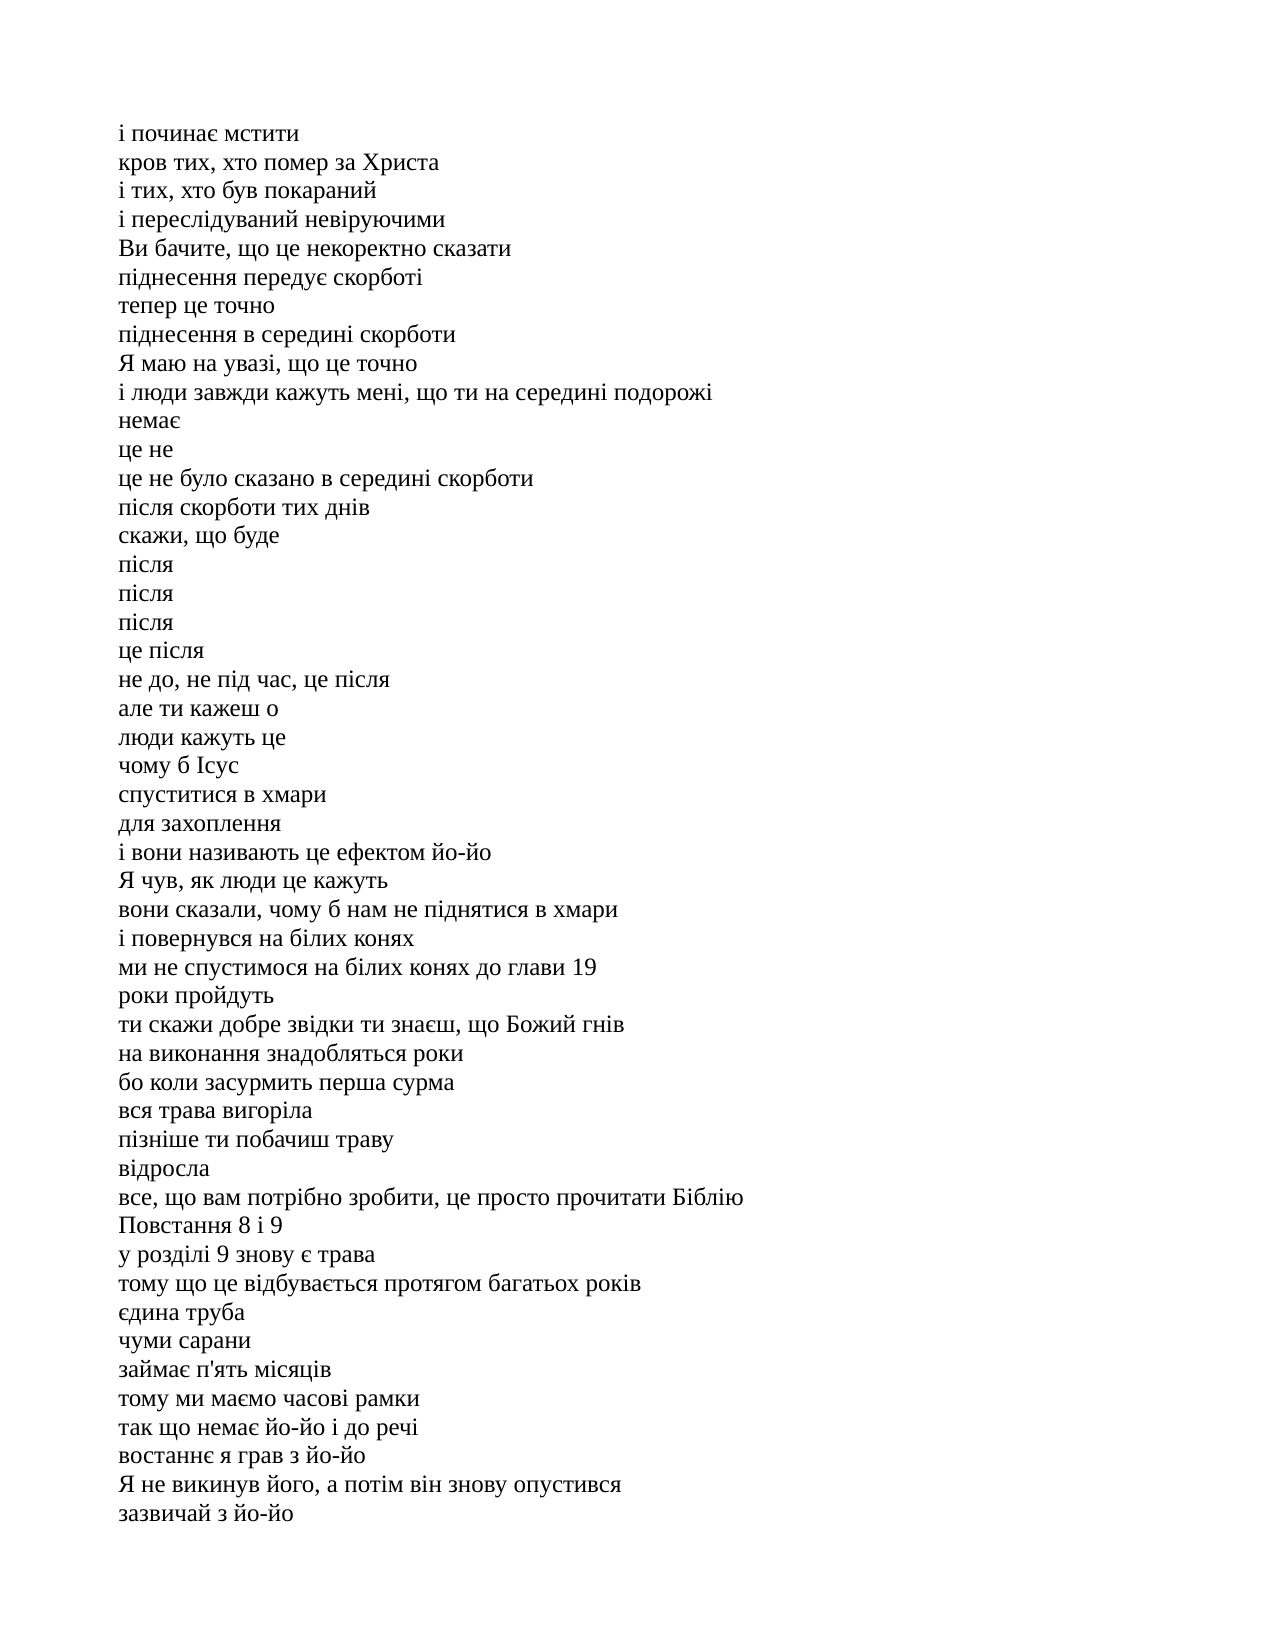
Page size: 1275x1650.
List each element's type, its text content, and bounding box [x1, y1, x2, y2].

text скажи, що буде [118, 521, 1157, 549]
text але ти кажеш о [118, 693, 1157, 722]
text Я маю на увазі, що це точно [118, 348, 1157, 377]
text зазвичай з йо-йо [118, 1498, 1157, 1527]
text немає [118, 406, 1157, 434]
text відросла [118, 1153, 1157, 1182]
text не до, не під час, це після [118, 664, 1157, 693]
text роки пройдуть [118, 981, 1157, 1009]
text після [118, 549, 1157, 578]
text люди кажуть це [118, 722, 1157, 751]
text це після [118, 636, 1157, 664]
text Я чув, як люди це кажуть [118, 866, 1157, 894]
text на виконання знадобляться роки [118, 1038, 1157, 1067]
text бо коли засурмить перша сурма [118, 1067, 1157, 1096]
text Повстання 8 і 9 [118, 1211, 1157, 1239]
text ми не спустимося на білих конях до глави 19 [118, 952, 1157, 981]
text спуститися в хмари [118, 779, 1157, 808]
text пізніше ти побачиш траву [118, 1124, 1157, 1153]
text Я не викинув його, а потім він знову опустився [118, 1469, 1157, 1498]
text єдина труба [118, 1297, 1157, 1326]
text після [118, 578, 1157, 607]
text і люди завжди кажуть мені, що ти на середині подорожі [118, 377, 1157, 406]
text тому що це відбувається протягом багатьох років [118, 1268, 1157, 1297]
text кров тих, хто помер за Христа [118, 147, 1157, 176]
text так що немає йо-йо і до речі [118, 1412, 1157, 1441]
text вони сказали, чому б нам не піднятися в хмари [118, 894, 1157, 923]
text для захоплення [118, 808, 1157, 837]
text ти скажи добре звідки ти знаєш, що Божий гнів [118, 1009, 1157, 1038]
text займає п'ять місяців [118, 1354, 1157, 1383]
text і повернувся на білих конях [118, 923, 1157, 952]
text після [118, 607, 1157, 636]
text і починає мстити [118, 118, 1157, 147]
text і переслідуваний невіруючими [118, 204, 1157, 233]
text після скорботи тих днів [118, 492, 1157, 521]
text вся трава вигоріла [118, 1096, 1157, 1124]
text востаннє я грав з йо-йо [118, 1441, 1157, 1469]
text це не було сказано в середині скорботи [118, 463, 1157, 492]
text піднесення в середині скорботи [118, 319, 1157, 348]
text тепер це точно [118, 291, 1157, 319]
text все, що вам потрібно зробити, це просто прочитати Біблію [118, 1182, 1157, 1211]
text чому б Ісус [118, 751, 1157, 779]
text Ви бачите, що це некоректно сказати [118, 233, 1157, 262]
text тому ми маємо часові рамки [118, 1383, 1157, 1412]
text у розділі 9 знову є трава [118, 1239, 1157, 1268]
text і вони називають це ефектом йо-йо [118, 837, 1157, 866]
text і тих, хто був покараний [118, 176, 1157, 204]
text чуми сарани [118, 1326, 1157, 1354]
text піднесення передує скорботі [118, 262, 1157, 291]
text це не [118, 434, 1157, 463]
